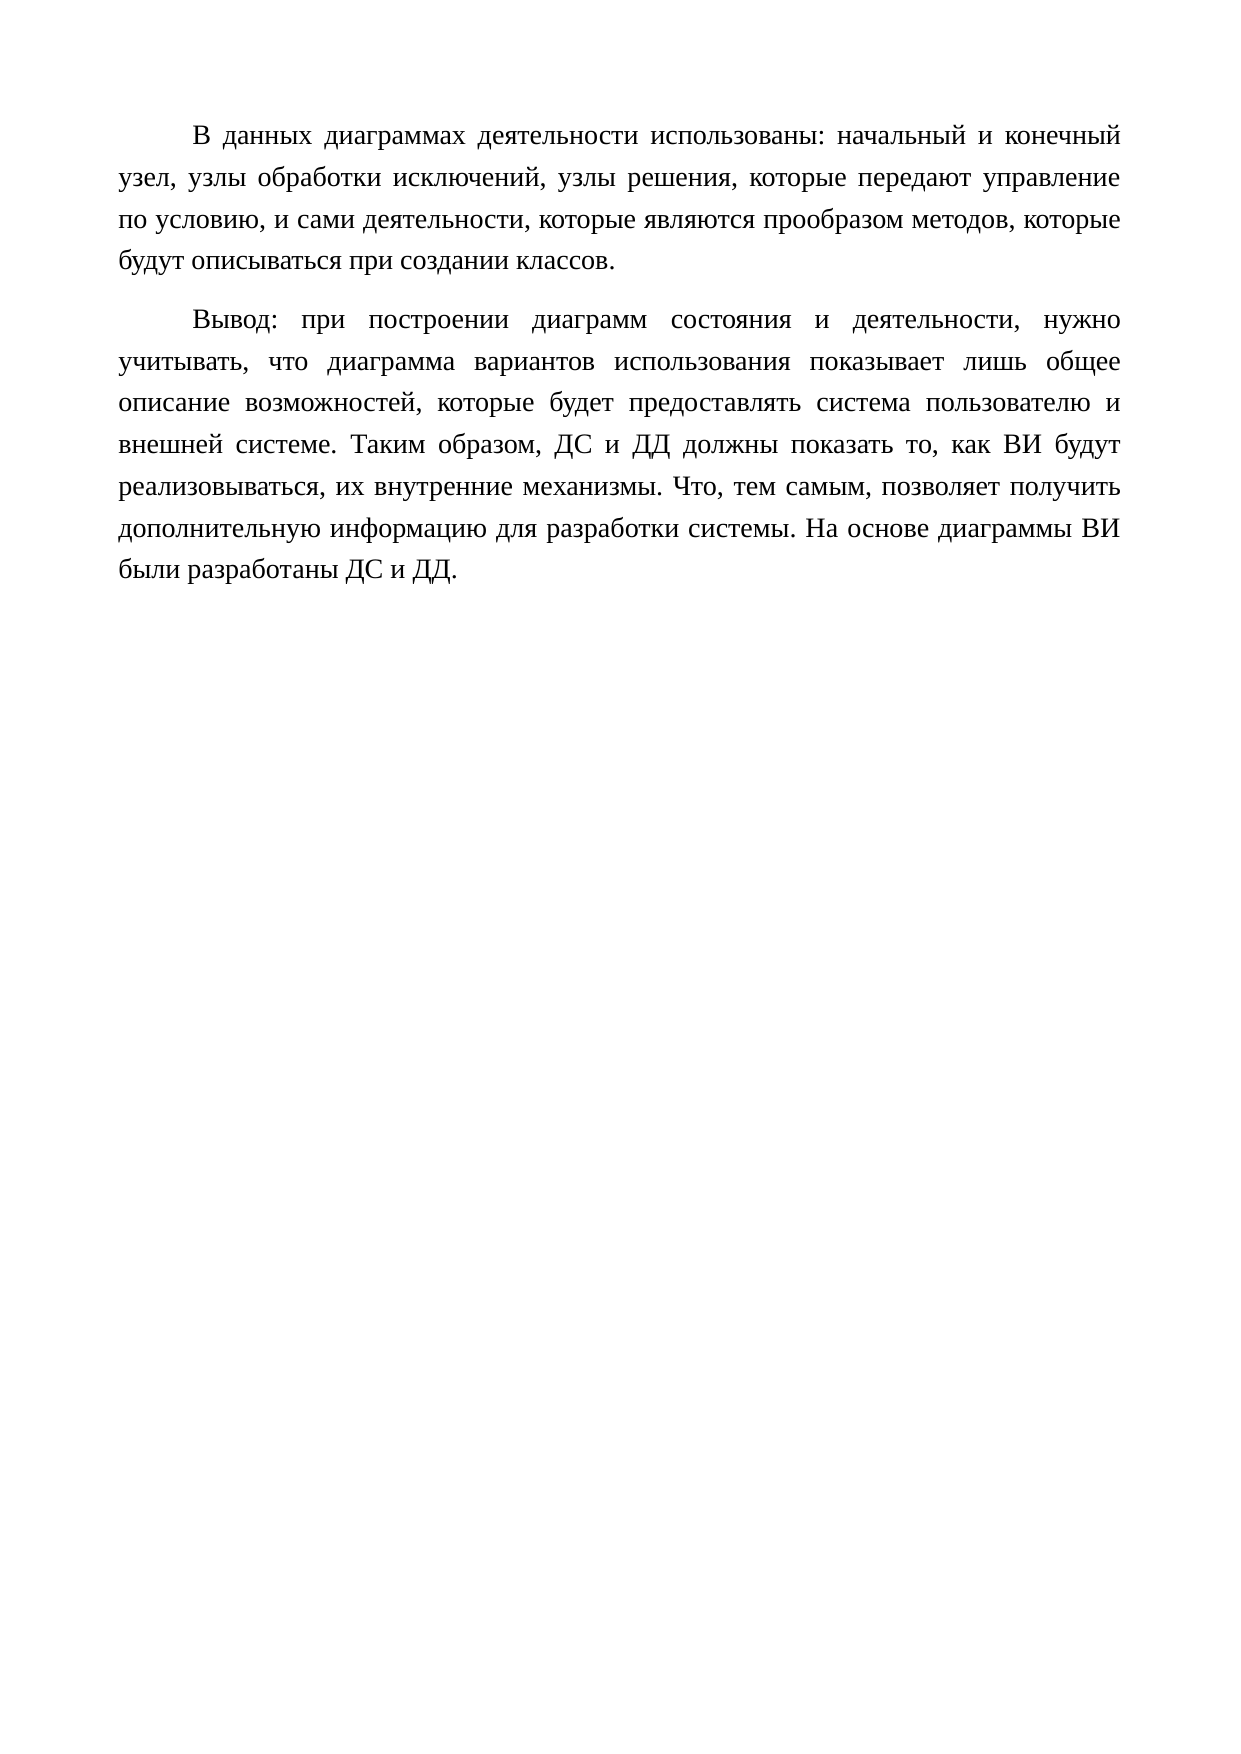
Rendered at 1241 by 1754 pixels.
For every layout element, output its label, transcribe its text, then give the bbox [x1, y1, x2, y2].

text В данных диаграммах деятельности использованы: начальный и конечный узел, узлы обработки исключений, узлы решения, которые передают управление по условию, и сами деятельности, которые являются прообразом методов, которые будут описываться при создании классов. [118, 118, 1122, 276]
text Вывод: при построении диаграмм состояния и деятельности, нужно учитывать, что диаграмма вариантов использования показывает лишь общее описание возможностей, которые будет предоставлять система пользователю и внешней системе. Таким образом, ДС и ДД должны показать то, как ВИ будут реализовываться, их внутренние механизмы. Что, тем самым, позволяет получить дополнительную информацию для разработки системы. На основе диаграммы ВИ были разработаны ДС и ДД. [118, 302, 1122, 585]
